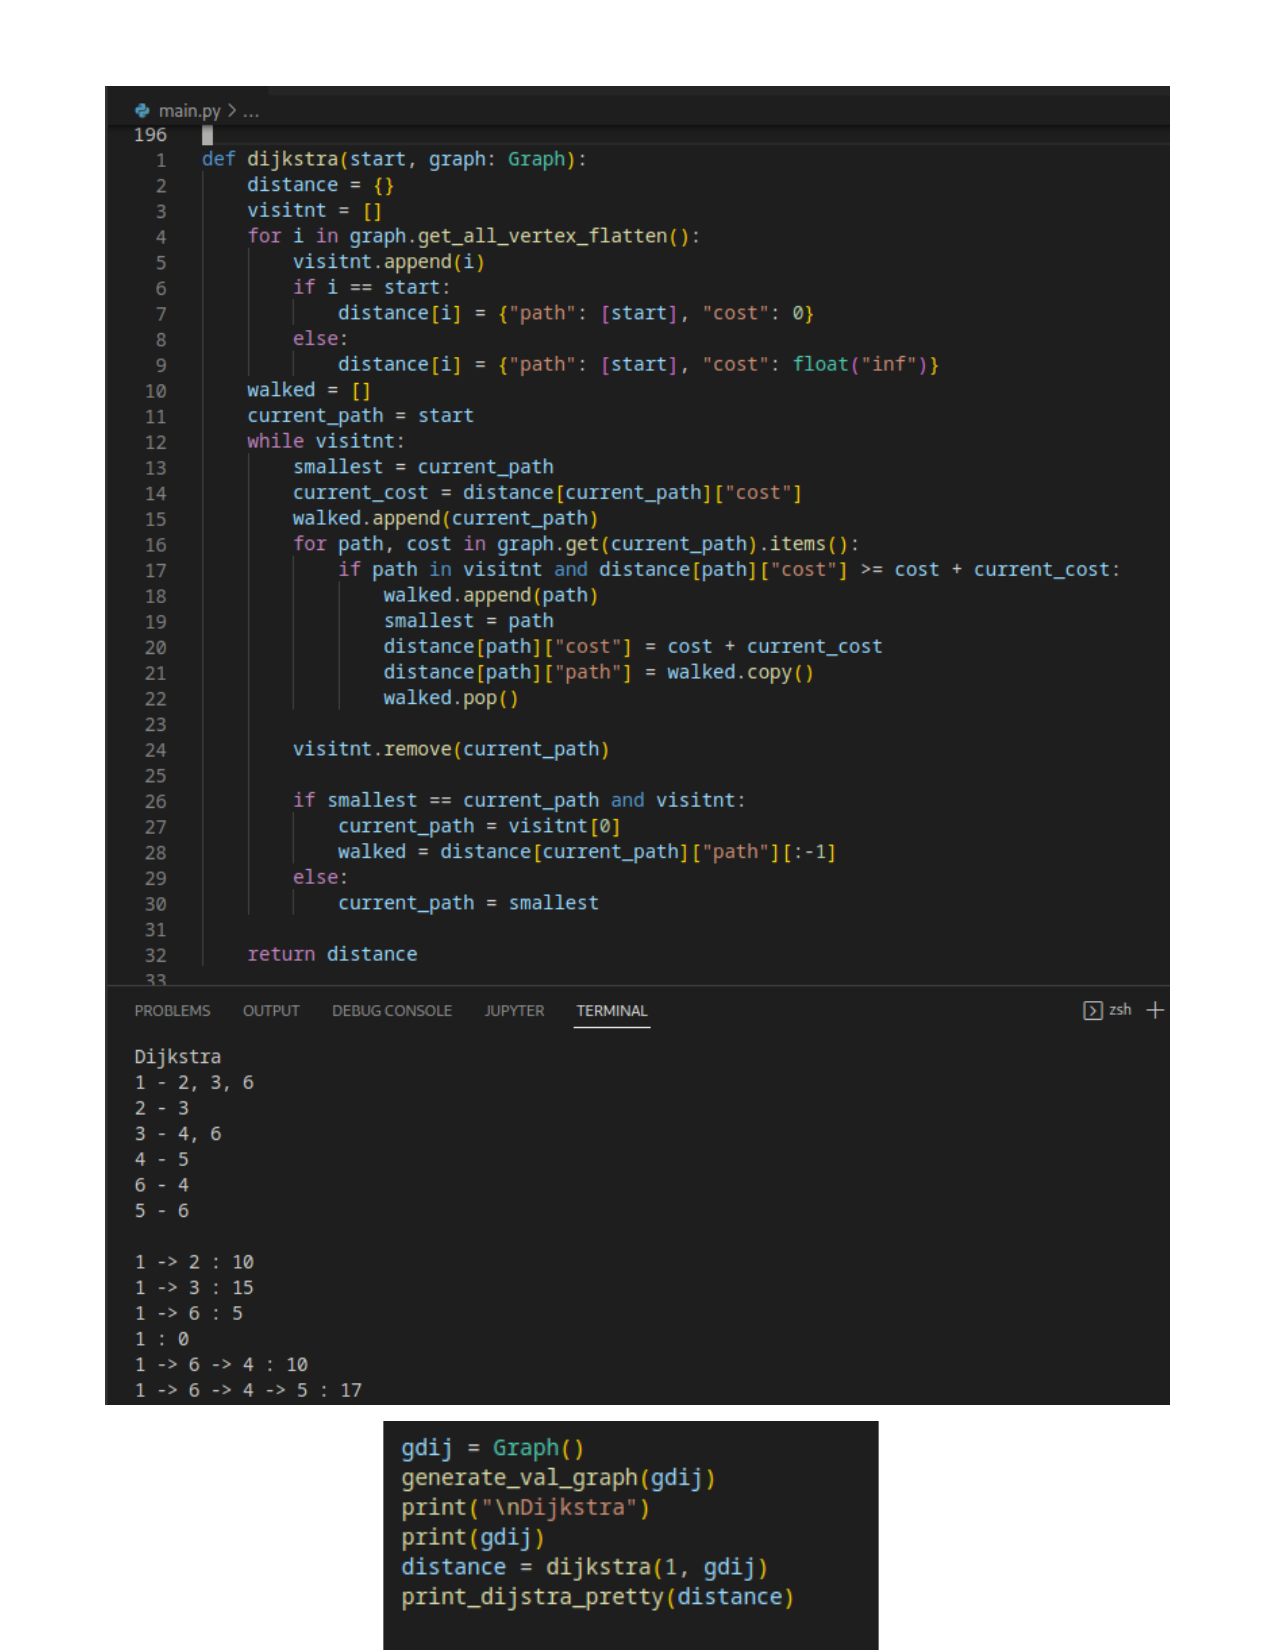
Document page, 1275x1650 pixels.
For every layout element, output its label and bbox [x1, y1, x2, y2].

picture [105, 86, 1170, 1405]
picture [383, 1421, 879, 1650]
